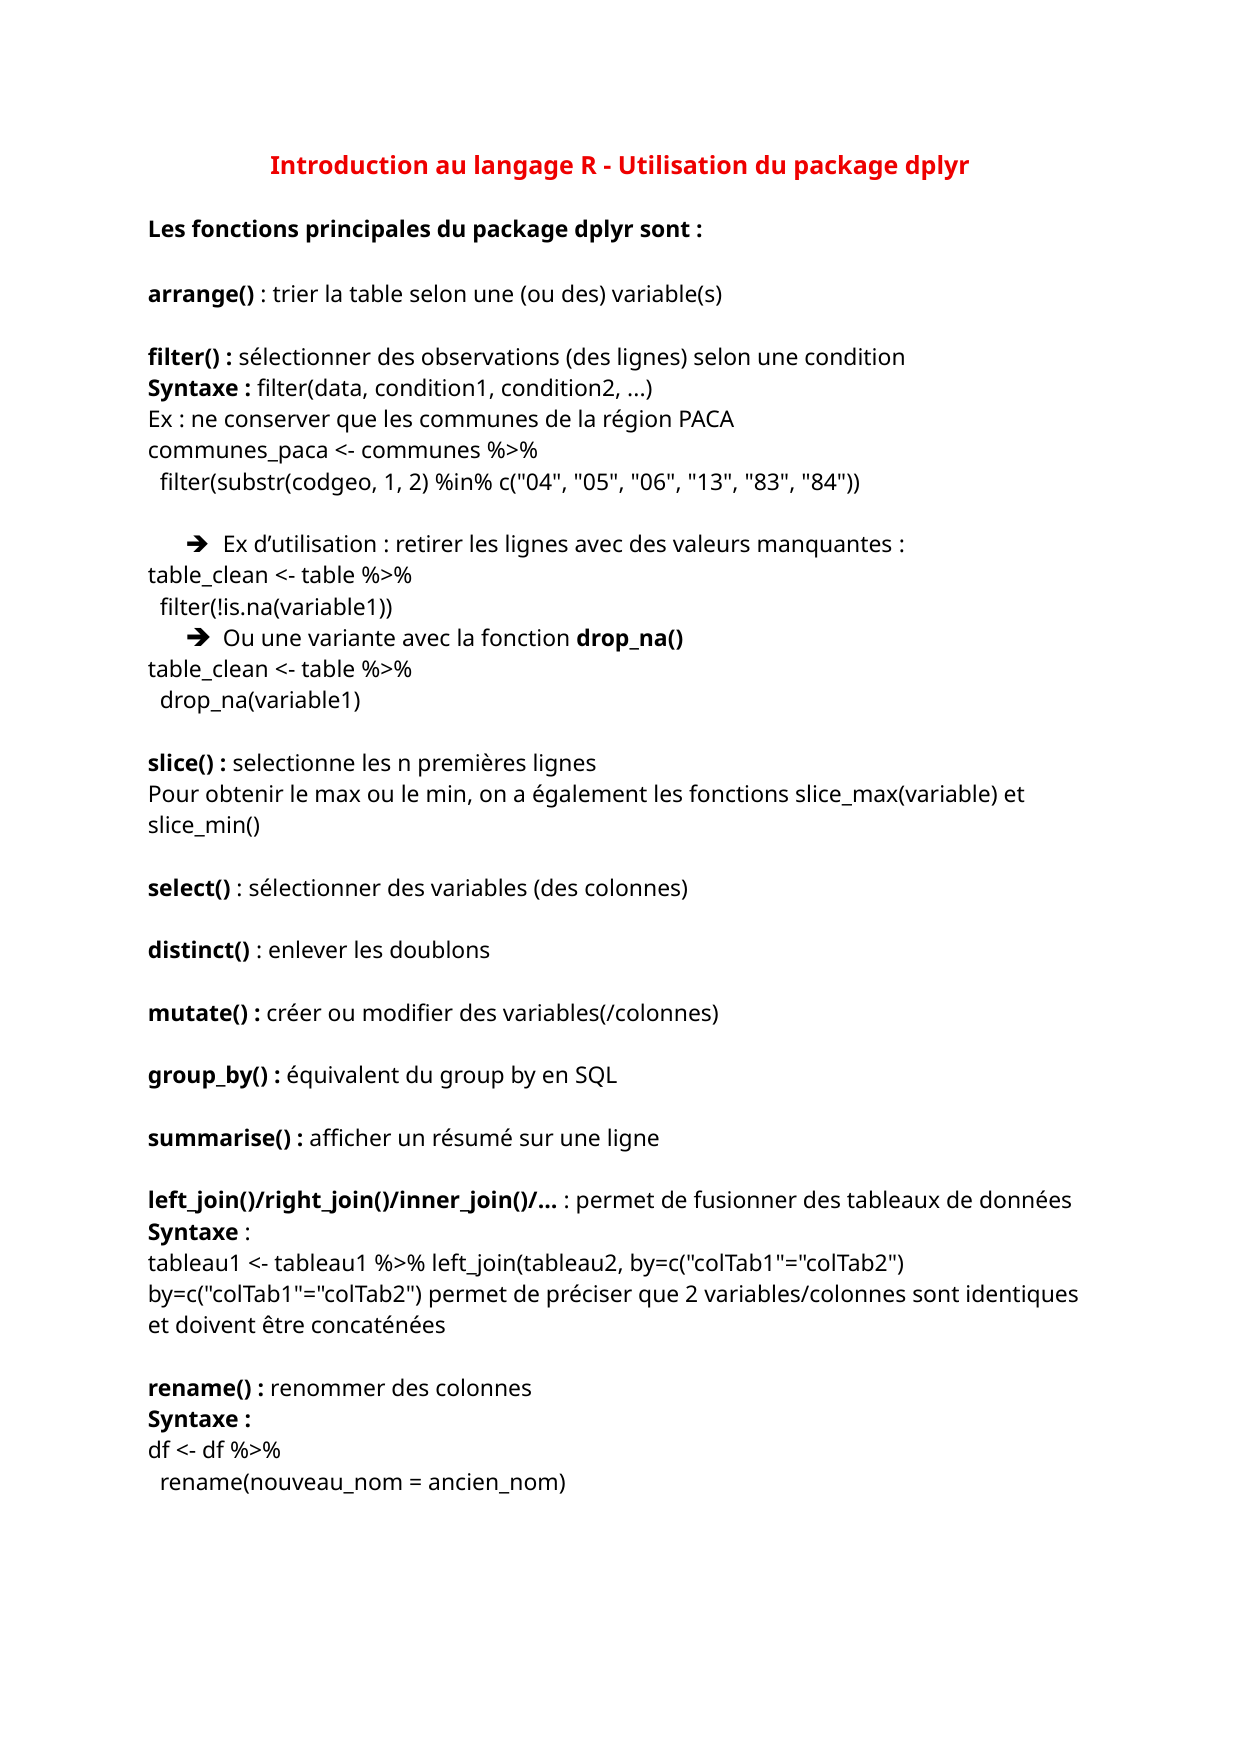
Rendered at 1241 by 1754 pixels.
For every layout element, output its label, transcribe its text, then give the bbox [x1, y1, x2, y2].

text df <- df %>% [148, 1434, 1093, 1466]
text table_clean <- table %>% [148, 559, 1093, 591]
text slice() : selectionne les n premières lignes [148, 747, 1093, 778]
text filter() : sélectionner des observations (des lignes) selon une condition [148, 341, 1093, 372]
text Introduction au langage R - Utilisation du package dplyr [148, 148, 1093, 182]
text tableau1 <- tableau1 %>% left_join(tableau2, by=c("colTab1"="colTab2") [148, 1247, 1093, 1278]
text rename(nouveau_nom = ancien_nom) [148, 1466, 1093, 1497]
text Pour obtenir le max ou le min, on a également les fonctions slice_max(variable) et slice_min() [148, 778, 1093, 841]
text Syntaxe : [148, 1216, 1093, 1247]
text Syntaxe : [148, 1403, 1093, 1434]
text Les fonctions principales du package dplyr sont : [148, 213, 1093, 244]
text group_by() : équivalent du group by en SQL [148, 1059, 1093, 1091]
text left_join()/right_join()/inner_join()/… : permet de fusionner des tableaux de données [148, 1184, 1093, 1216]
text drop_na(variable1) [148, 684, 1093, 716]
text rename() : renommer des colonnes [148, 1372, 1093, 1403]
text by=c("colTab1"="colTab2") permet de préciser que 2 variables/colonnes sont identiques et doivent être concaténées [148, 1278, 1093, 1341]
text select() : sélectionner des variables (des colonnes) [148, 872, 1093, 903]
list Ex d’utilisation : retirer les lignes avec des valeurs manquantes : [185, 528, 1093, 559]
text distinct() : enlever les doublons [148, 934, 1093, 966]
text summarise() : afficher un résumé sur une ligne [148, 1122, 1093, 1153]
text filter(substr(codgeo, 1, 2) %in% c("04", "05", "06", "13", "83", "84")) [148, 466, 1093, 497]
text filter(!is.na(variable1)) [148, 591, 1093, 622]
text table_clean <- table %>% [148, 653, 1093, 684]
text Ex : ne conserver que les communes de la région PACA [148, 403, 1093, 434]
text communes_paca <- communes %>% [148, 434, 1093, 466]
text mutate() : créer ou modifier des variables(/colonnes) [148, 997, 1093, 1028]
text Syntaxe : filter(data, condition1, condition2, ...) [148, 372, 1093, 403]
text arrange() : trier la table selon une (ou des) variable(s) [148, 278, 1093, 309]
list Ou une variante avec la fonction drop_na() [185, 622, 1093, 653]
